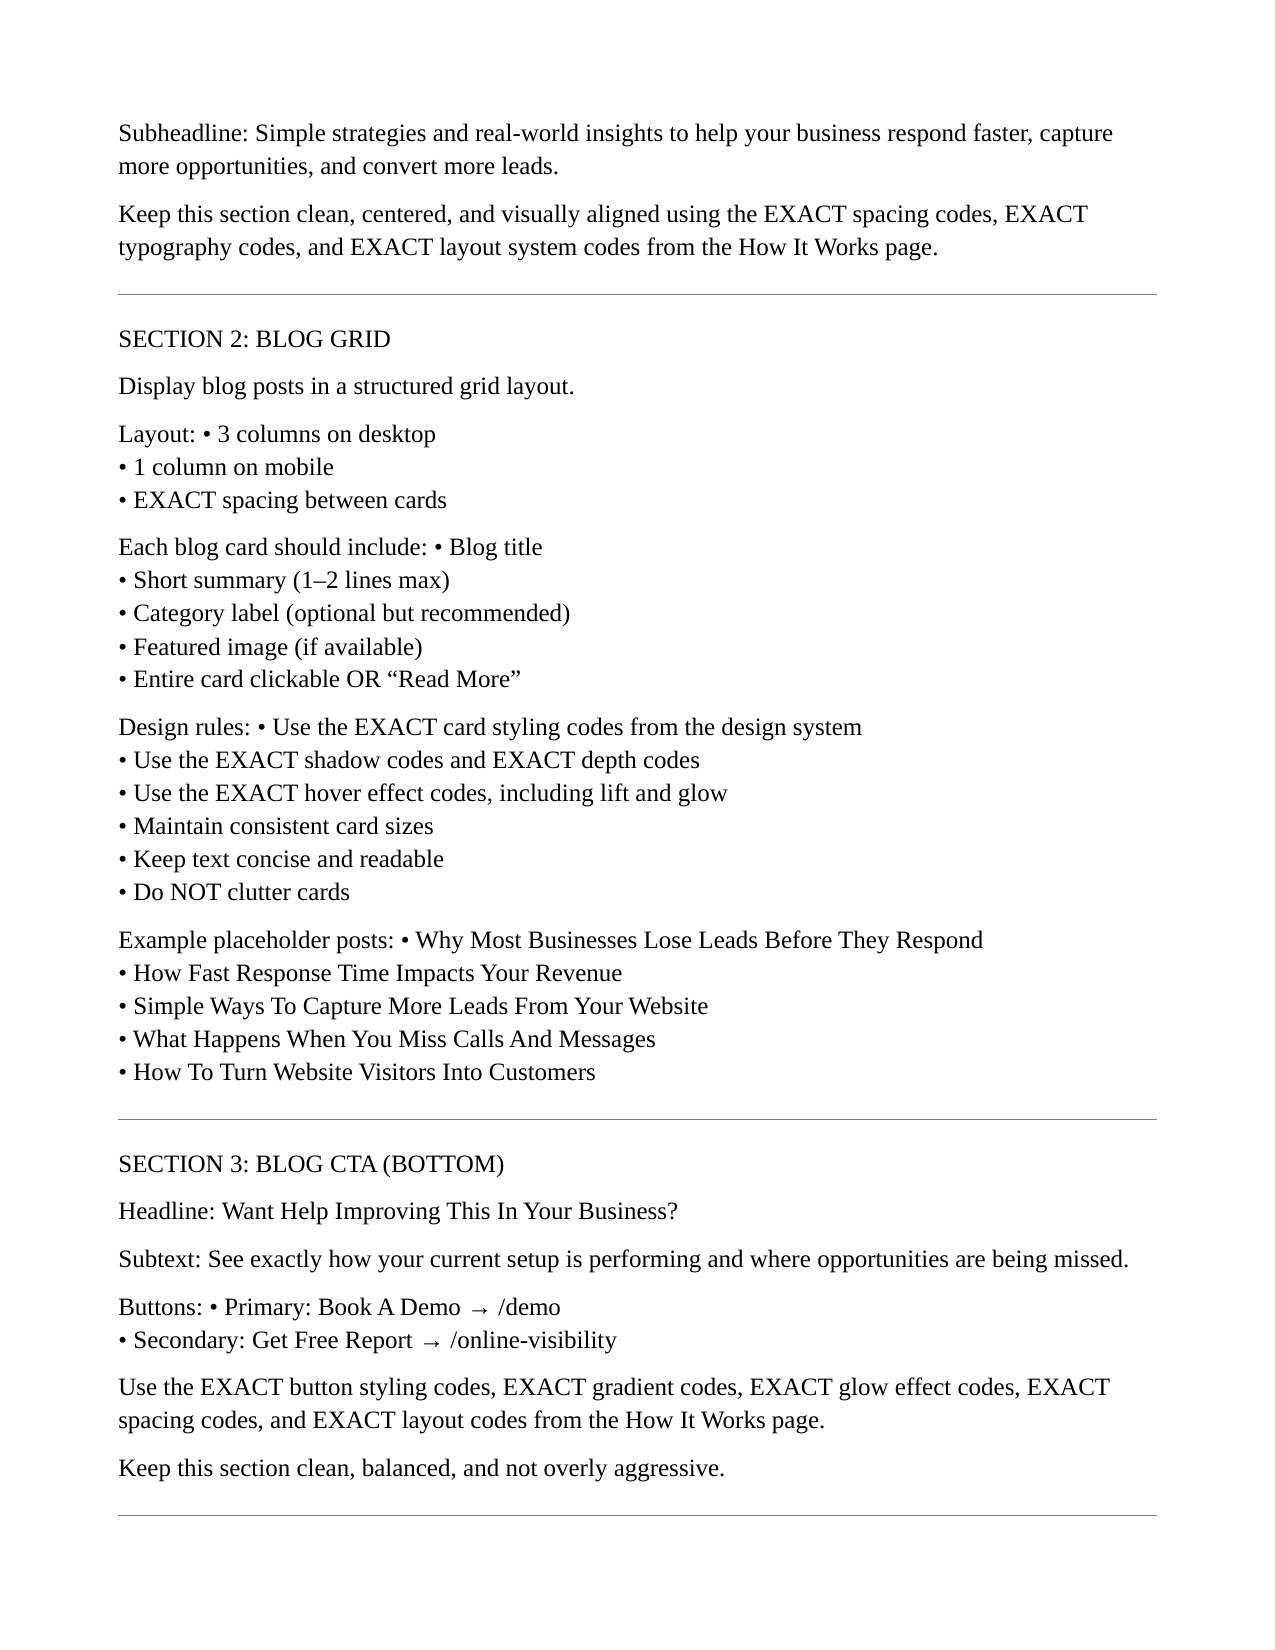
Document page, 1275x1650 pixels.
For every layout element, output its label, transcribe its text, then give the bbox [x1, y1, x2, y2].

text SECTION 2: BLOG GRID [118, 324, 1157, 352]
text Subtext: See exactly how your current setup is performing and where opportunities are being missed. [118, 1244, 1157, 1273]
text Headline: Want Help Improving This In Your Business? [118, 1196, 1157, 1225]
text Keep this section clean, balanced, and not overly aggressive. [118, 1453, 1157, 1482]
text Each blog card should include: • Blog title • Short summary (1–2 lines max) • Category label (optional but recommended) • Featured image (if available) • Entire card clickable OR “Read More” [118, 532, 1157, 693]
text Layout: • 3 columns on desktop • 1 column on mobile • EXACT spacing between cards [118, 419, 1157, 514]
text Keep this section clean, centered, and visually aligned using the EXACT spacing codes, EXACT typography codes, and EXACT layout system codes from the How It Works page. [118, 199, 1157, 261]
text Buttons: • Primary: Book A Demo → /demo • Secondary: Get Free Report → /online-visibility [118, 1292, 1157, 1353]
text SECTION 3: BLOG CTA (BOTTOM) [118, 1149, 1157, 1178]
text Subheadline: Simple strategies and real-world insights to help your business respond faster, capture more opportunities, and convert more leads. [118, 118, 1157, 180]
text Example placeholder posts: • Why Most Businesses Lose Leads Before They Respond • How Fast Response Time Impacts Your Revenue • Simple Ways To Capture More Leads From Your Website • What Happens When You Miss Calls And Messages • How To Turn Website Visitors Into Customers [118, 925, 1157, 1086]
text Design rules: • Use the EXACT card styling codes from the design system • Use the EXACT shadow codes and EXACT depth codes • Use the EXACT hover effect codes, including lift and glow • Maintain consistent card sizes • Keep text concise and readable • Do NOT clutter cards [118, 712, 1157, 906]
text Display blog posts in a structured grid layout. [118, 371, 1157, 400]
text Use the EXACT button styling codes, EXACT gradient codes, EXACT glow effect codes, EXACT spacing codes, and EXACT layout codes from the How It Works page. [118, 1372, 1157, 1434]
